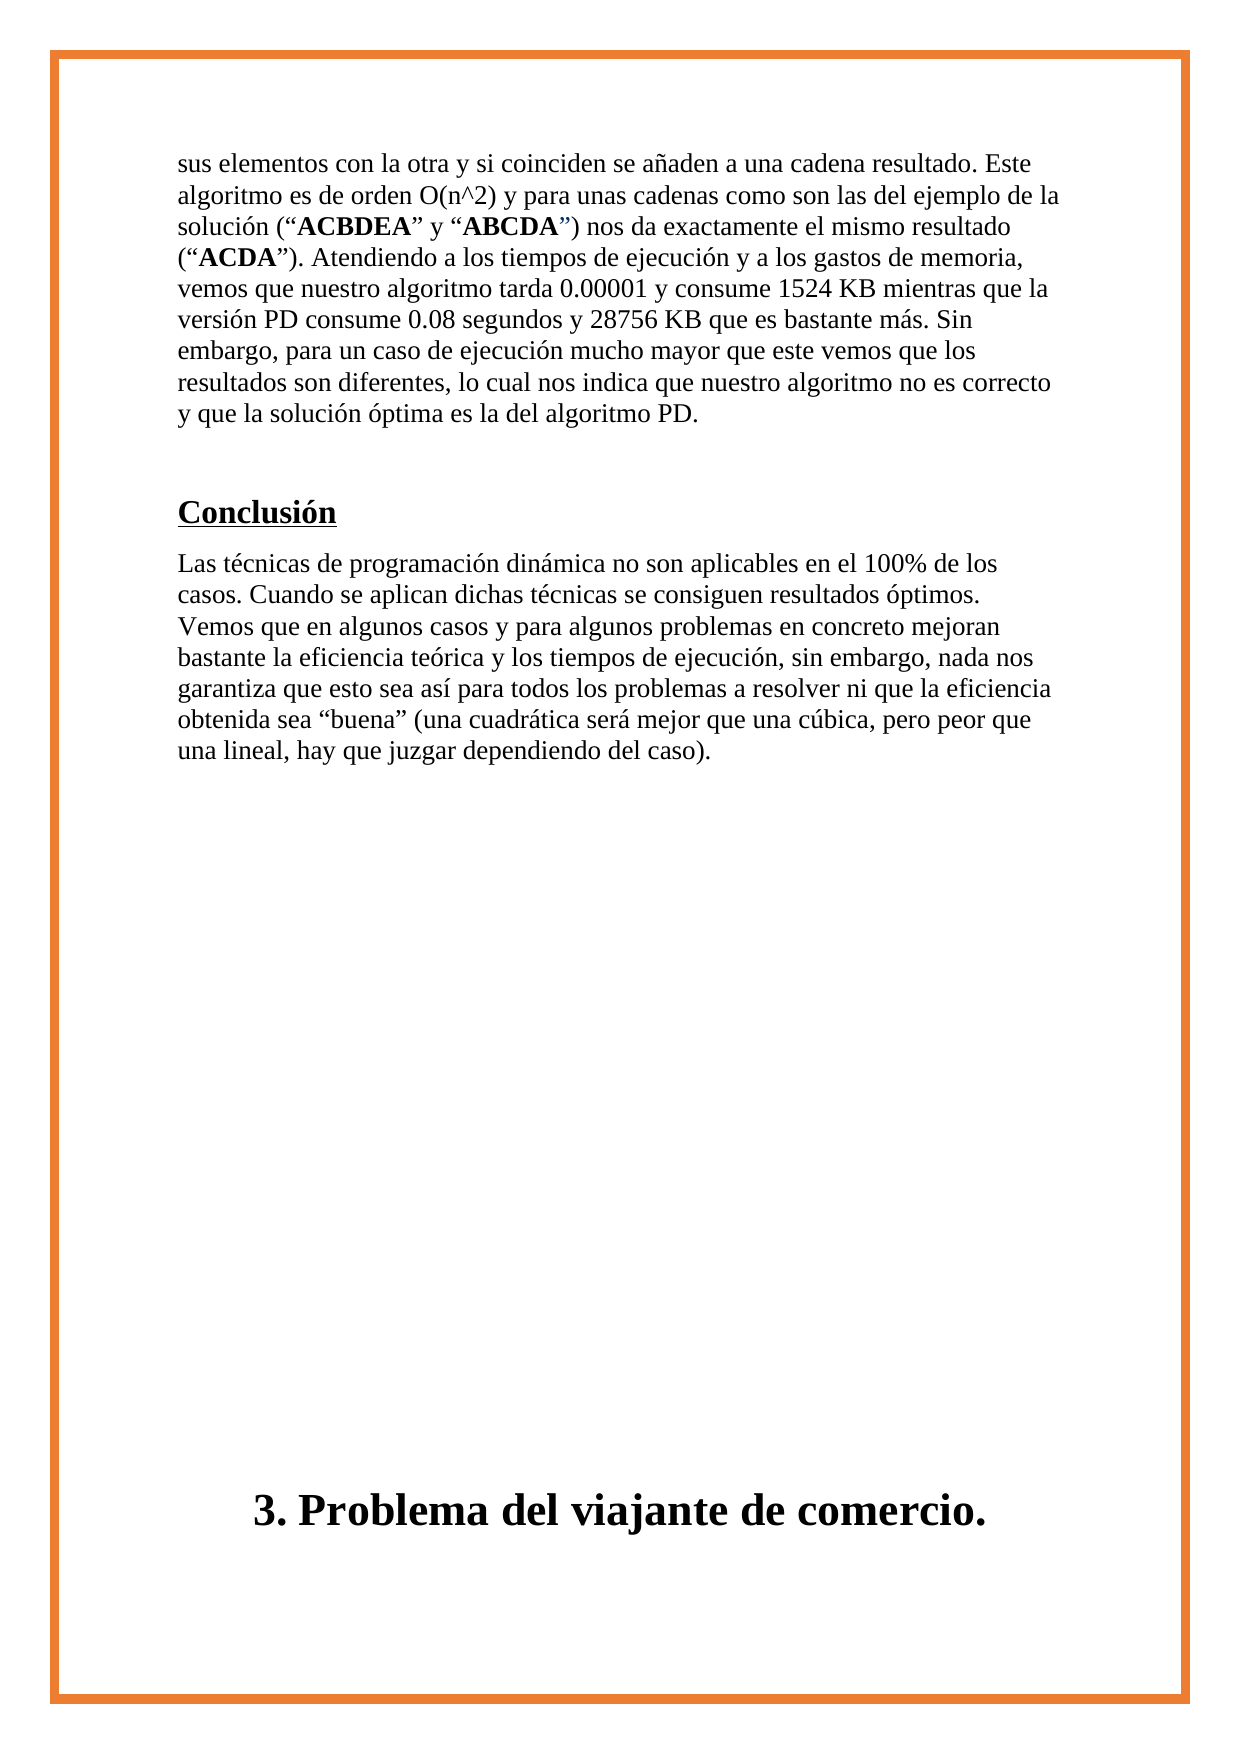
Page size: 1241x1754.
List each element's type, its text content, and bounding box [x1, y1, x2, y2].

text Las técnicas de programación dinámica no son aplicables en el 100% de los casos. Cuando se aplican dichas técnicas se consiguen resultados óptimos. Vemos que en algunos casos y para algunos problemas en concreto mejoran bastante la eficiencia teórica y los tiempos de ejecución, sin embargo, nada nos garantiza que esto sea así para todos los problemas a resolver ni que la eficiencia obtenida sea “buena” (una cuadrática será mejor que una cúbica, pero peor que una lineal, hay que juzgar dependiendo del caso). [177, 547, 1063, 765]
text 3. Problema del viajante de comercio. [177, 1483, 1063, 1535]
text sus elementos con la otra y si coinciden se añaden a una cadena resultado. Este algoritmo es de orden O(n^2) y para unas cadenas como son las del ejemplo de la solución (“ACBDEA” y “ABCDA”) nos da exactamente el mismo resultado (“ACDA”). Atendiendo a los tiempos de ejecución y a los gastos de memoria, vemos que nuestro algoritmo tarda 0.00001 y consume 1524 KB mientras que la versión PD consume 0.08 segundos y 28756 KB que es bastante más. Sin embargo, para un caso de ejecución mucho mayor que este vemos que los resultados son diferentes, lo cual nos indica que nuestro algoritmo no es correcto y que la solución óptima es la del algoritmo PD. [177, 148, 1063, 428]
text Conclusión [177, 492, 1063, 531]
